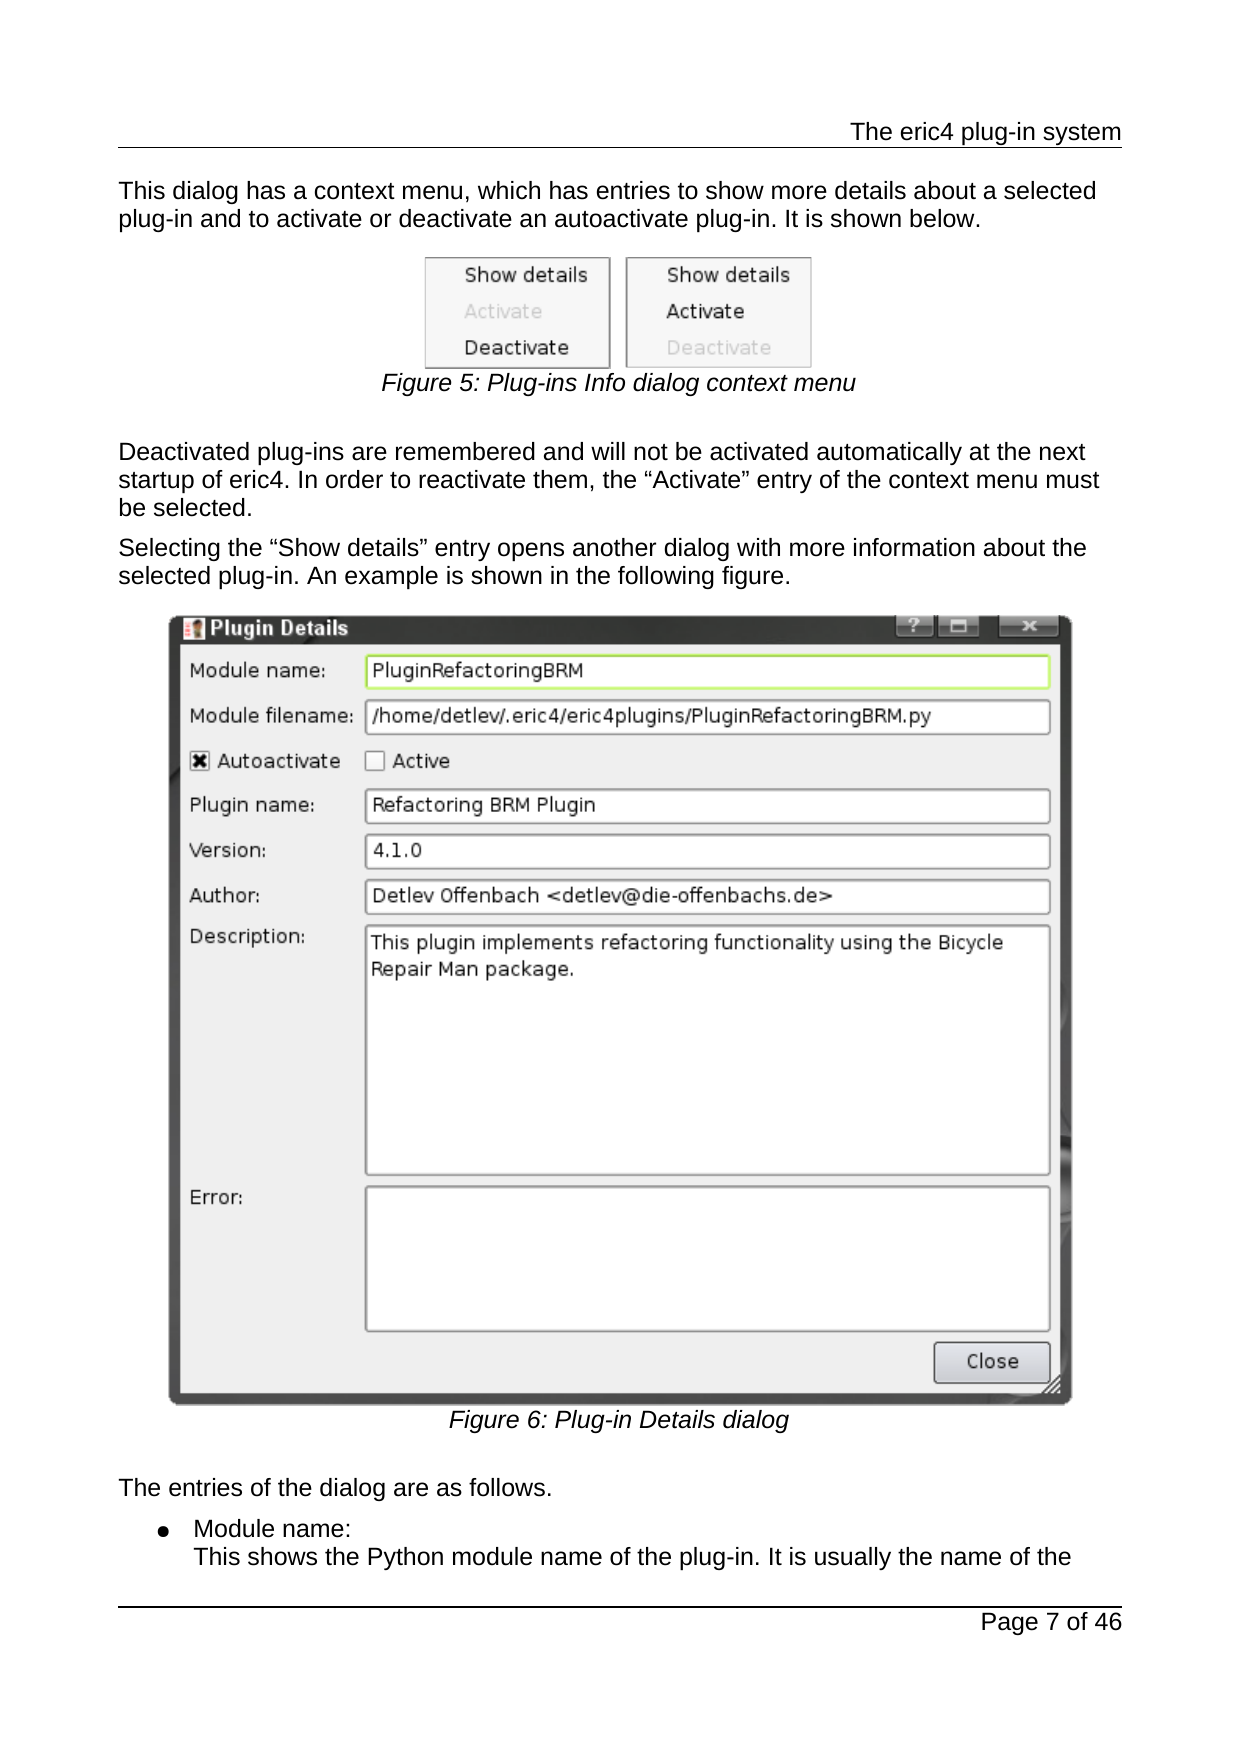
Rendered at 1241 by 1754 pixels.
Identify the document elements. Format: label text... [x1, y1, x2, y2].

text This dialog has a context menu, which has entries to show more details about a selected plug-in and to activate or deactivate an autoactivate plug-in. It is shown below. [118, 177, 1122, 233]
text The entries of the dialog are as follows. [118, 1474, 1122, 1502]
picture [424, 257, 816, 369]
text Selecting the “Show details” entry opens another dialog with more information about the selected plug-in. An example is shown in the following figure. [118, 534, 1122, 590]
text Figure 6: Plug-in Details dialog [168, 1406, 1072, 1434]
list Module name: This shows the Python module name of the plug-in. It is usually the name of the [156, 1514, 1122, 1570]
text Deactivated plug-ins are remembered and will not be activated automatically at the next startup of eric4. In order to reactivate them, the “Activate” entry of the context menu must be selected. [118, 438, 1122, 522]
picture [168, 615, 1073, 1406]
text Figure 5: Plug-ins Info dialog context menu [333, 258, 908, 397]
